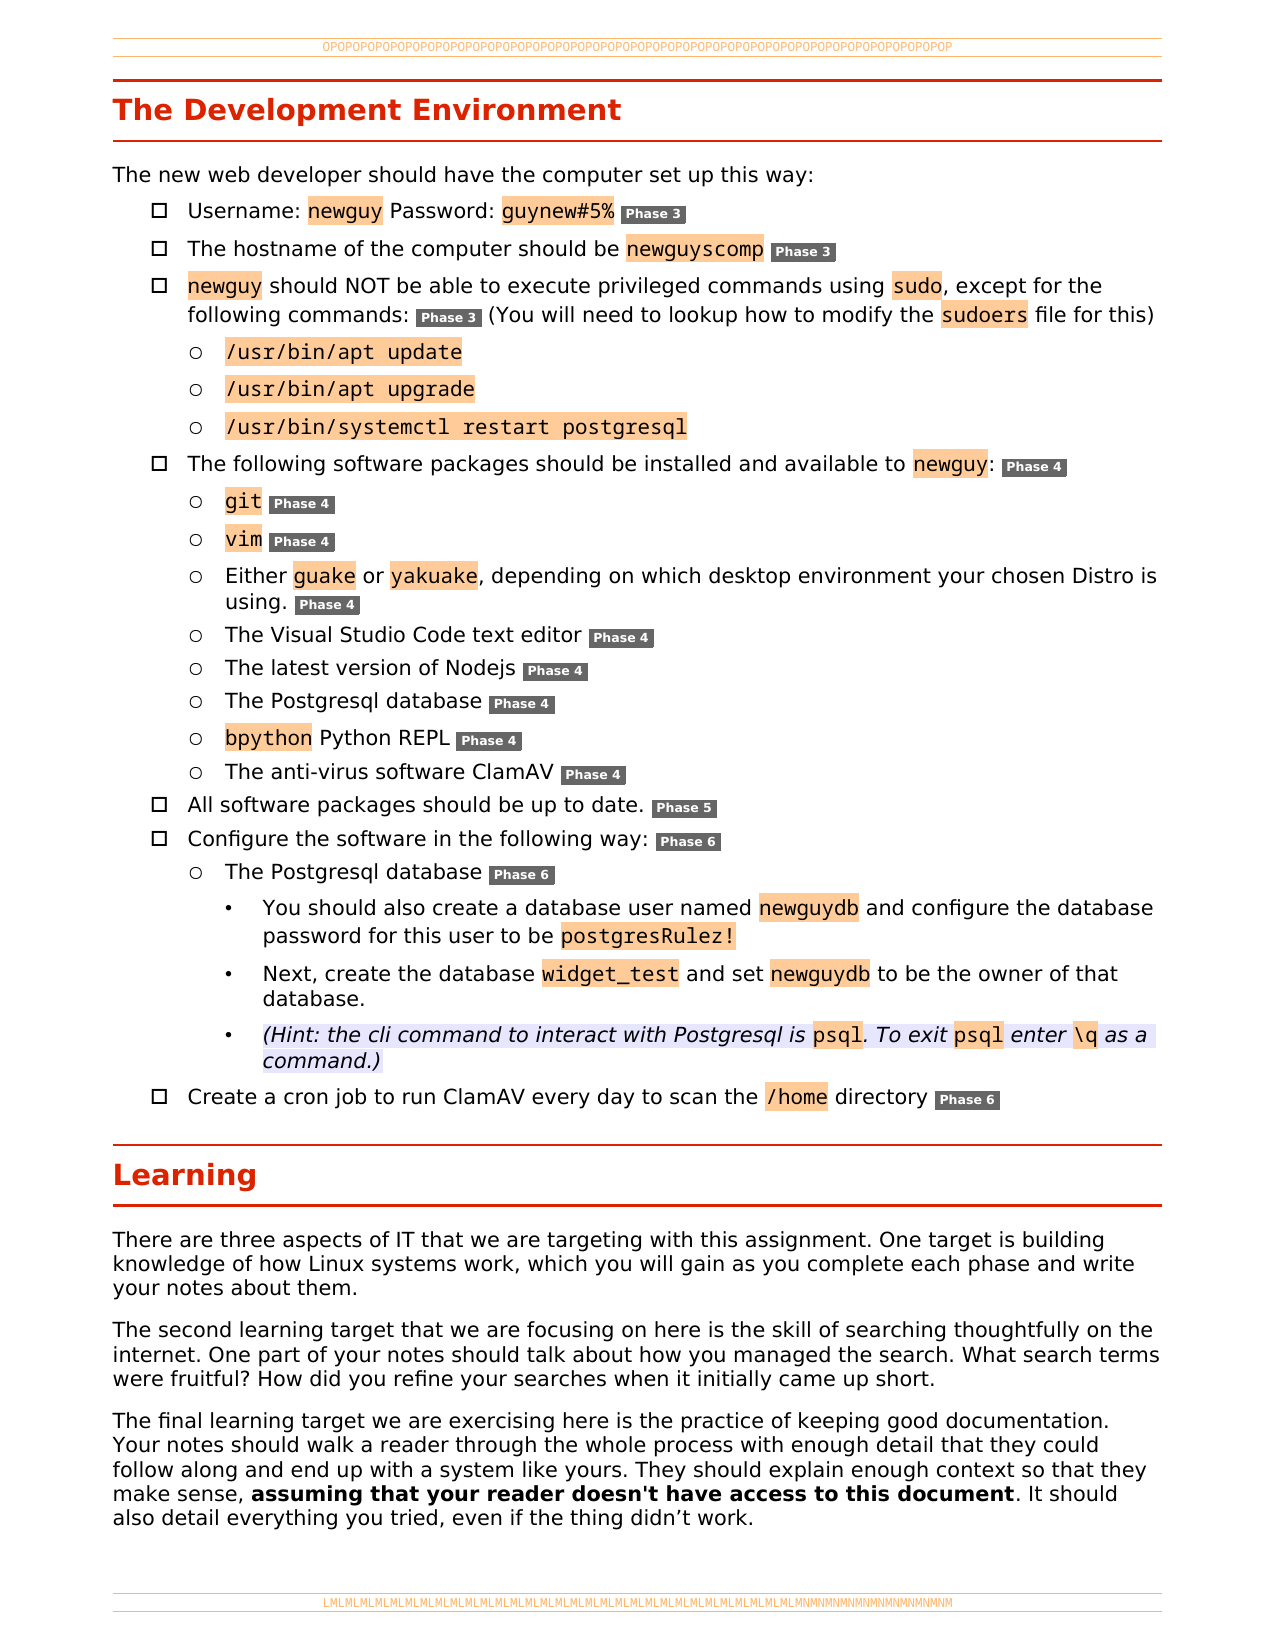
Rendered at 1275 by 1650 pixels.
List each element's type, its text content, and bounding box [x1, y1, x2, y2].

list (Hint: the cli command to interact with Postgresql is psql. To exit psql enter \q as a command.) [225, 1021, 1162, 1073]
list /usr/bin/apt update [187, 337, 225, 366]
list The Postgresql database Phase 4 [187, 689, 1162, 714]
list You should also create a database user named newguydb and configure the database password for this user to be postgresRulez! [225, 893, 1162, 950]
subtitle The Development Environment [112, 80, 1162, 142]
list vim Phase 4 [187, 524, 225, 552]
subtitle Learning [112, 1145, 1162, 1207]
list The hostname of the computer should be newguyscomp Phase 3 [764, 234, 1162, 262]
list newguy should NOT be able to execute privileged commands using sudo, except for the following commands: Phase 3 (You will need to lookup how to modify the sudoers file for this) [150, 271, 941, 328]
list newguy should NOT be able to execute privileged commands using sudo, except for the following commands: Phase 3 (You will need to lookup how to modify the sudoers file for this) [942, 271, 1162, 328]
list bpython Python REPL Phase 4 [312, 723, 1162, 751]
text The final learning target we are exercising here is the practice of keeping good documentation. Your notes should walk a reader through the whole process with enough detail that they could follow along and end up with a system like yours. They should explain enough context so that they make sense, assuming that your reader doesn't have access to this document. It should also detail everything you tried, even if the thing didn’t work. [112, 1409, 1162, 1531]
text The second learning target that we are focusing on here is the skill of searching thoughtfully on the internet. One part of your notes should talk about how you managed the search. What search terms were fruitful? How did you refine your searches when it initially came up short. [112, 1318, 1162, 1391]
list All software packages should be up to date. Phase 5 [150, 793, 1162, 818]
list The following software packages should be installed and available to newguy: Phase 4 [150, 449, 913, 478]
list /usr/bin/systemctl restart postgresql [187, 412, 225, 440]
list The latest version of Nodejs Phase 4 [187, 656, 1162, 681]
list The Visual Studio Code text editor Phase 4 [187, 623, 1162, 647]
list Username: newguy Password: guynew#5% Phase 3 [614, 196, 1162, 225]
list Next, create the database widget_test and set newguydb to be the owner of that database. [225, 959, 1162, 1012]
list git Phase 4 [262, 487, 1162, 515]
list vim Phase 4 [262, 524, 1162, 552]
list /usr/bin/apt update [462, 337, 1162, 366]
list The hostname of the computer should be newguyscomp Phase 3 [150, 234, 626, 262]
list The following software packages should be installed and available to newguy: Phase 4 [988, 449, 1162, 478]
list git Phase 4 [187, 487, 225, 515]
list Configure the software in the following way: Phase 6 [150, 827, 1162, 851]
list Create a cron job to run ClamAV every day to scan the /home directory Phase 6 [150, 1082, 765, 1111]
list Create a cron job to run ClamAV every day to scan the /home directory Phase 6 [828, 1082, 1162, 1111]
text There are three aspects of IT that we are targeting with this assignment. One target is building knowledge of how Linux systems work, which you will gain as you complete each phase and write your notes about them. [112, 1228, 1162, 1301]
list /usr/bin/systemctl restart postgresql [687, 412, 1162, 440]
list Username: newguy Password: guynew#5% Phase 3 [383, 196, 502, 225]
list bpython Python REPL Phase 4 [187, 723, 225, 751]
list Either guake or yakuake, depending on which desktop environment your chosen Distro is using. Phase 4 [187, 561, 1162, 614]
list The anti-virus software ClamAV Phase 4 [187, 760, 1162, 784]
text The new web developer should have the computer set up this way: [112, 163, 1162, 187]
list The Postgresql database Phase 6 [187, 860, 1162, 884]
list Username: newguy Password: guynew#5% Phase 3 [150, 196, 308, 225]
list /usr/bin/apt upgrade [187, 374, 1162, 403]
